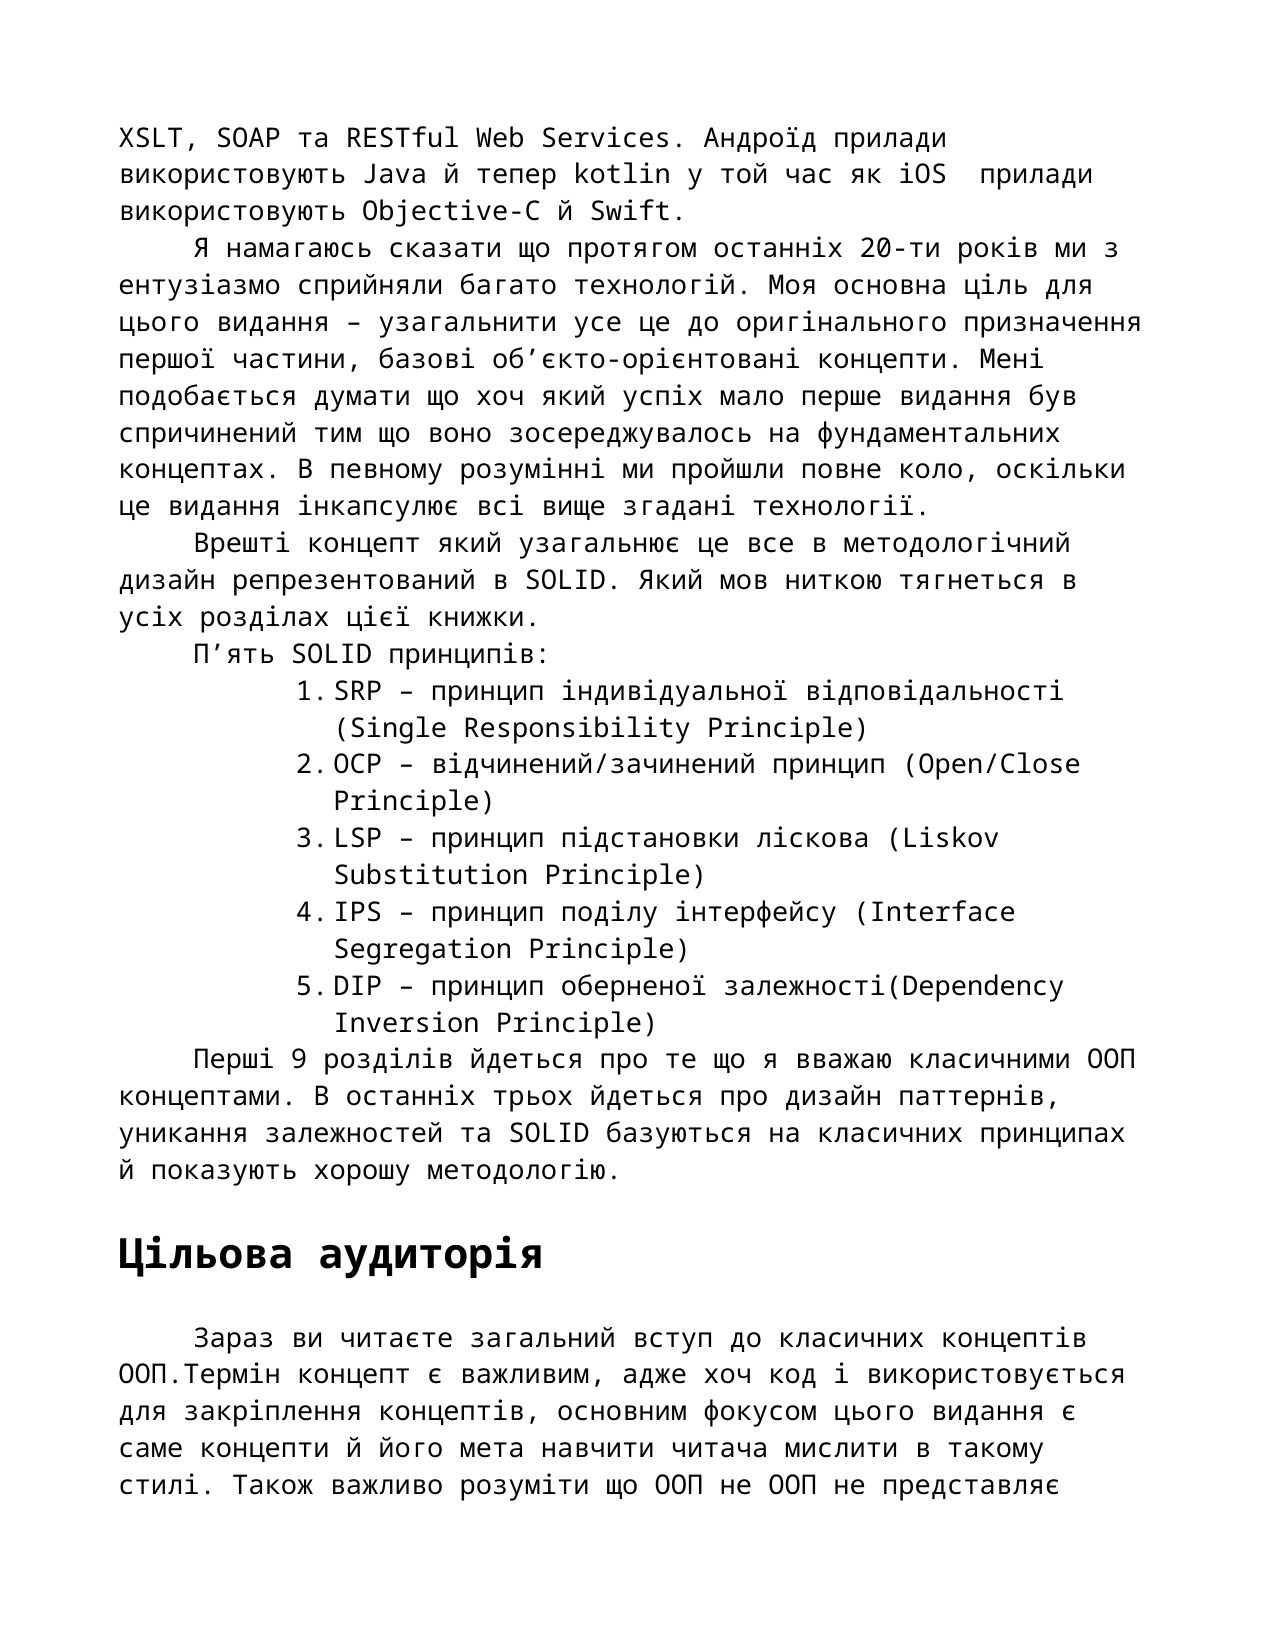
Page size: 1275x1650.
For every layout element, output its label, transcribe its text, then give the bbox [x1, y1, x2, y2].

list SRP – принцип індивідуальної відповідальності (Single Responsibility Principle) [296, 671, 1157, 745]
text XSLT, SOAP та RESTful Web Services. Андроїд прилади використовують Java й тепер kotlin у той час як iOS прилади використовують Objective-C й Swift. [118, 118, 1157, 229]
text Я намагаюсь сказати що протягом останніх 20-ти років ми з ентузіазмо сприйняли багато технологій. Моя основна ціль для цього видання – узагальнити усе це до оригінального призначення першої частини, базові об’єкто-орієнтовані концепти. Мені подобається думати що хоч який успіх мало перше видання був спричинений тим що воно зосереджувалось на фундаментальних концептах. В певному розумінні ми пройшли повне коло, оскільки це видання інкапсулює всі вище згадані технології. [118, 229, 1157, 524]
text П’ять SOLID принципів: [118, 634, 1157, 671]
list DIP – принцип оберненої залежності(Dependency Inversion Principle) [296, 966, 1157, 1040]
text Зараз ви читаєте загальний вступ до класичних концептів ООП.Термін концепт є важливим, адже хоч код і використовується для закріплення концептів, основним фокусом цього видання є саме концепти й його мета навчити читача мислити в такому стилі. Також важливо розуміти що ООП не ООП не представляє [118, 1318, 1157, 1502]
text Перші 9 розділів йдеться про те що я вважаю класичними ООП концептами. В останніх трьох йдеться про дизайн паттернів, уникання залежностей та SOLID базуються на класичних принципах й показують хорошу методологію. [118, 1040, 1157, 1187]
text Врешті концепт який узагальнює це все в методологічний дизайн репрезентований в SOLID. Який мов ниткою тягнеться в усіх розділах цієї книжки. [118, 524, 1157, 634]
list OCP – відчинений/зачинений принцип (Open/Close Principle) [296, 745, 1157, 819]
list LSP – принцип підстановки ліскова (Liskov Substitution Principle) [296, 819, 1157, 892]
text Цільова аудиторія [118, 1224, 1157, 1281]
list IPS – принцип поділу інтерфейсу (Interface Segregation Principle) [296, 892, 1157, 966]
